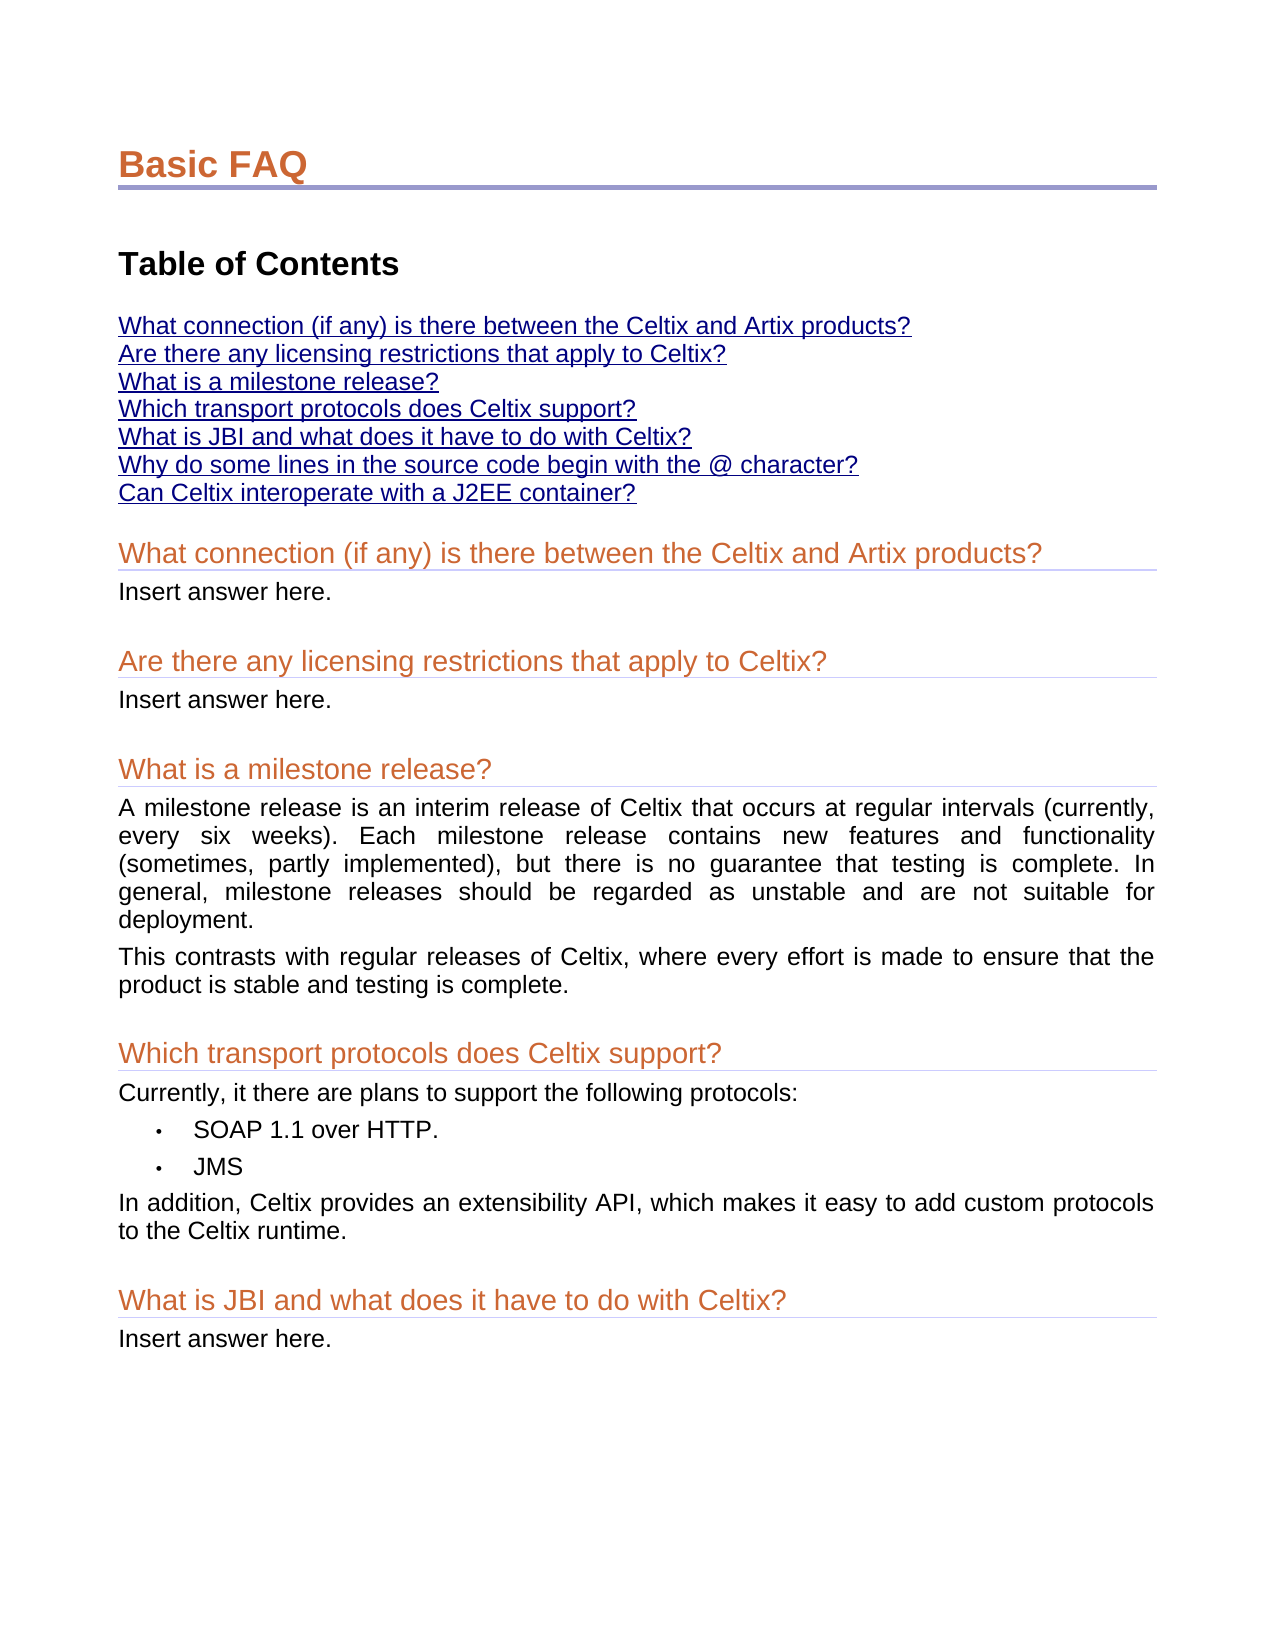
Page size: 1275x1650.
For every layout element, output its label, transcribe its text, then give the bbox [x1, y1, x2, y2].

subtitle What is a milestone release? [118, 753, 1157, 786]
text What connection (if any) is there between the Celtix and Artix products? [118, 311, 1157, 339]
text What is JBI and what does it have to do with Celtix? [118, 423, 1157, 451]
text Insert answer here. [118, 686, 1157, 714]
text Insert answer here. [118, 578, 1157, 606]
text A milestone release is an interim release of Celtix that occurs at regular intervals (currently, every six weeks). Each milestone release contains new features and functionality (sometimes, partly implemented), but there is no guarantee that testing is complete. In general, milestone releases should be regarded as unstable and are not suitable for deployment. [118, 794, 1157, 934]
list SOAP 1.1 over HTTP. [156, 1115, 1157, 1143]
subtitle What connection (if any) is there between the Celtix and Artix products? [118, 537, 1157, 569]
subtitle Which transport protocols does Celtix support? [118, 1037, 1157, 1070]
text In addition, Celtix provides an extensibility API, which makes it easy to add custom protocols to the Celtix runtime. [118, 1189, 1157, 1245]
text What is a milestone release? [118, 367, 1157, 395]
list JMS [156, 1152, 1157, 1180]
text Are there any licensing restrictions that apply to Celtix? [118, 339, 1157, 367]
text This contrasts with regular releases of Celtix, where every effort is made to ensure that the product is stable and testing is complete. [118, 943, 1157, 998]
text Can Celtix interoperate with a J2EE container? [118, 479, 1157, 507]
text Currently, it there are plans to support the following protocols: [118, 1078, 1157, 1106]
subtitle What is JBI and what does it have to do with Celtix? [118, 1284, 1157, 1317]
title Basic FAQ [118, 143, 1157, 185]
text Insert answer here. [118, 1325, 1157, 1353]
text Why do some lines in the source code begin with the @ character? [118, 451, 1157, 479]
text Which transport protocols does Celtix support? [118, 395, 1157, 423]
subtitle Are there any licensing restrictions that apply to Celtix? [118, 645, 1157, 677]
subtitle Table of Contents [118, 245, 1157, 282]
